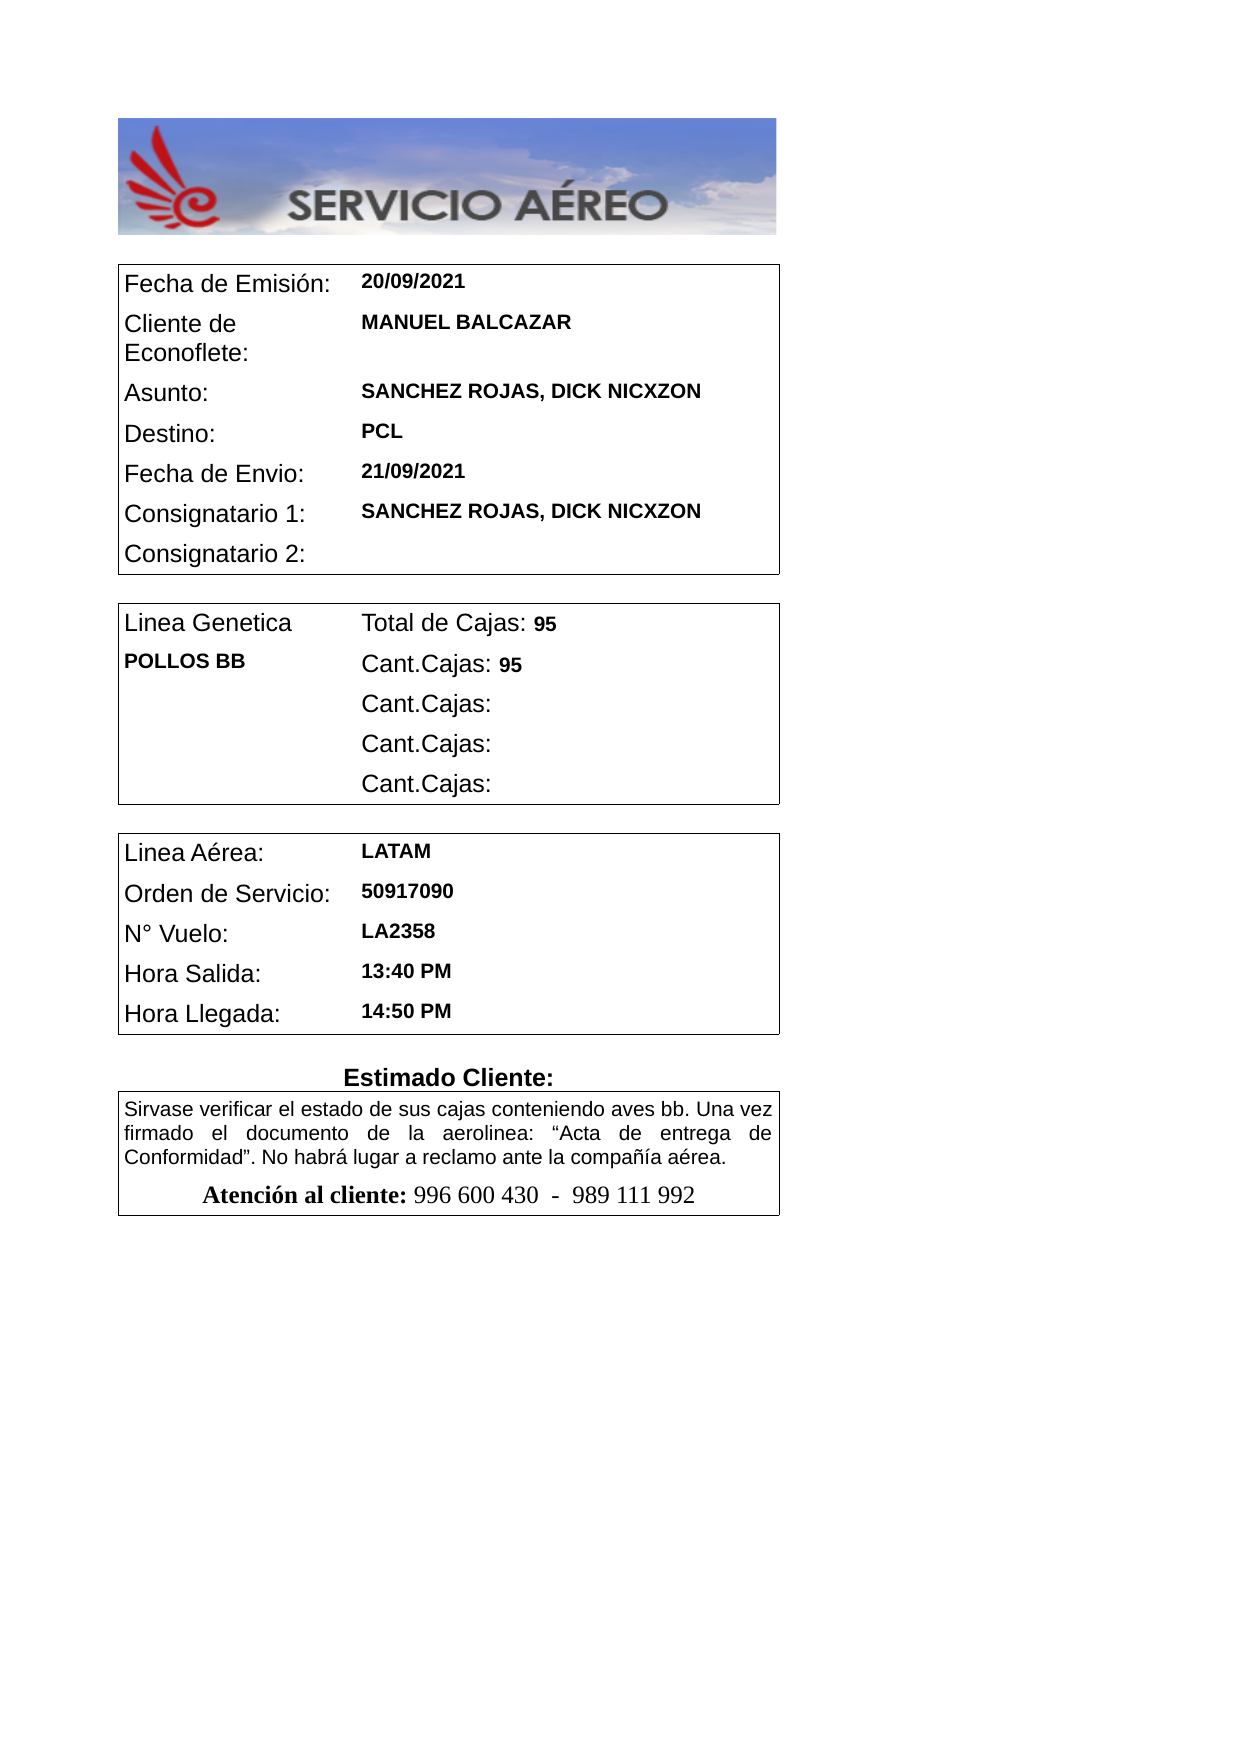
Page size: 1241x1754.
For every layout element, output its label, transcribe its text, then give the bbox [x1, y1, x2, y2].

table_cell Linea Genetica [119, 604, 356, 643]
table_cell 14:50 PM [356, 994, 779, 1034]
table_cell Total de Cajas: 95 [356, 604, 779, 643]
table_cell LATAM [356, 834, 779, 873]
table_cell Sirvase verificar el estado de sus cajas conteniendo aves bb. Una vez firmado el documento de la aerolinea: “Acta de entrega de Conformidad”. No habrá lugar a reclamo ante la compañía aérea. [119, 1092, 779, 1175]
table_cell N° Vuelo: [119, 913, 356, 953]
table_cell Cant.Cajas: [356, 683, 779, 723]
table_cell POLLOS BB [119, 643, 356, 683]
table_cell [356, 534, 779, 574]
table_cell Atención al cliente: 996 600 430 - 989 111 992 [119, 1175, 779, 1215]
table_cell 13:40 PM [356, 953, 779, 993]
table_cell Cliente de Econoflete: [119, 304, 356, 373]
table_cell Linea Aérea: [119, 834, 356, 873]
picture [118, 118, 777, 235]
table_cell Orden de Servicio: [119, 873, 356, 913]
table_cell [119, 723, 356, 763]
table_cell Hora Salida: [119, 953, 356, 993]
table_cell Cant.Cajas: 95 [356, 643, 779, 683]
table_cell SANCHEZ ROJAS, DICK NICXZON [356, 493, 779, 533]
table_cell 50917090 [356, 873, 779, 913]
table_cell [356, 575, 779, 603]
table_cell PCL [356, 413, 779, 453]
table_cell Asunto: [119, 373, 356, 413]
table_cell Hora Llegada: [119, 994, 356, 1034]
table_cell Consignatario 2: [119, 534, 356, 574]
table_cell LA2358 [356, 913, 779, 953]
table_cell MANUEL BALCAZAR [356, 304, 779, 373]
table_cell 21/09/2021 [356, 453, 779, 493]
table_cell Consignatario 1: [119, 493, 356, 533]
table_header Fecha de Emisión: [119, 265, 356, 304]
table_cell Destino: [119, 413, 356, 453]
table_cell Cant.Cajas: [356, 764, 779, 804]
table_cell Fecha de Envio: [119, 453, 356, 493]
table_cell [119, 683, 356, 723]
table_cell [356, 805, 779, 833]
table_cell [118, 575, 356, 603]
table_cell [119, 764, 356, 804]
table_cell [118, 805, 356, 833]
table_cell Cant.Cajas: [356, 723, 779, 763]
table_header 20/09/2021 [356, 265, 779, 304]
table_cell Estimado Cliente: [118, 1035, 779, 1091]
table_cell SANCHEZ ROJAS, DICK NICXZON [356, 373, 779, 413]
